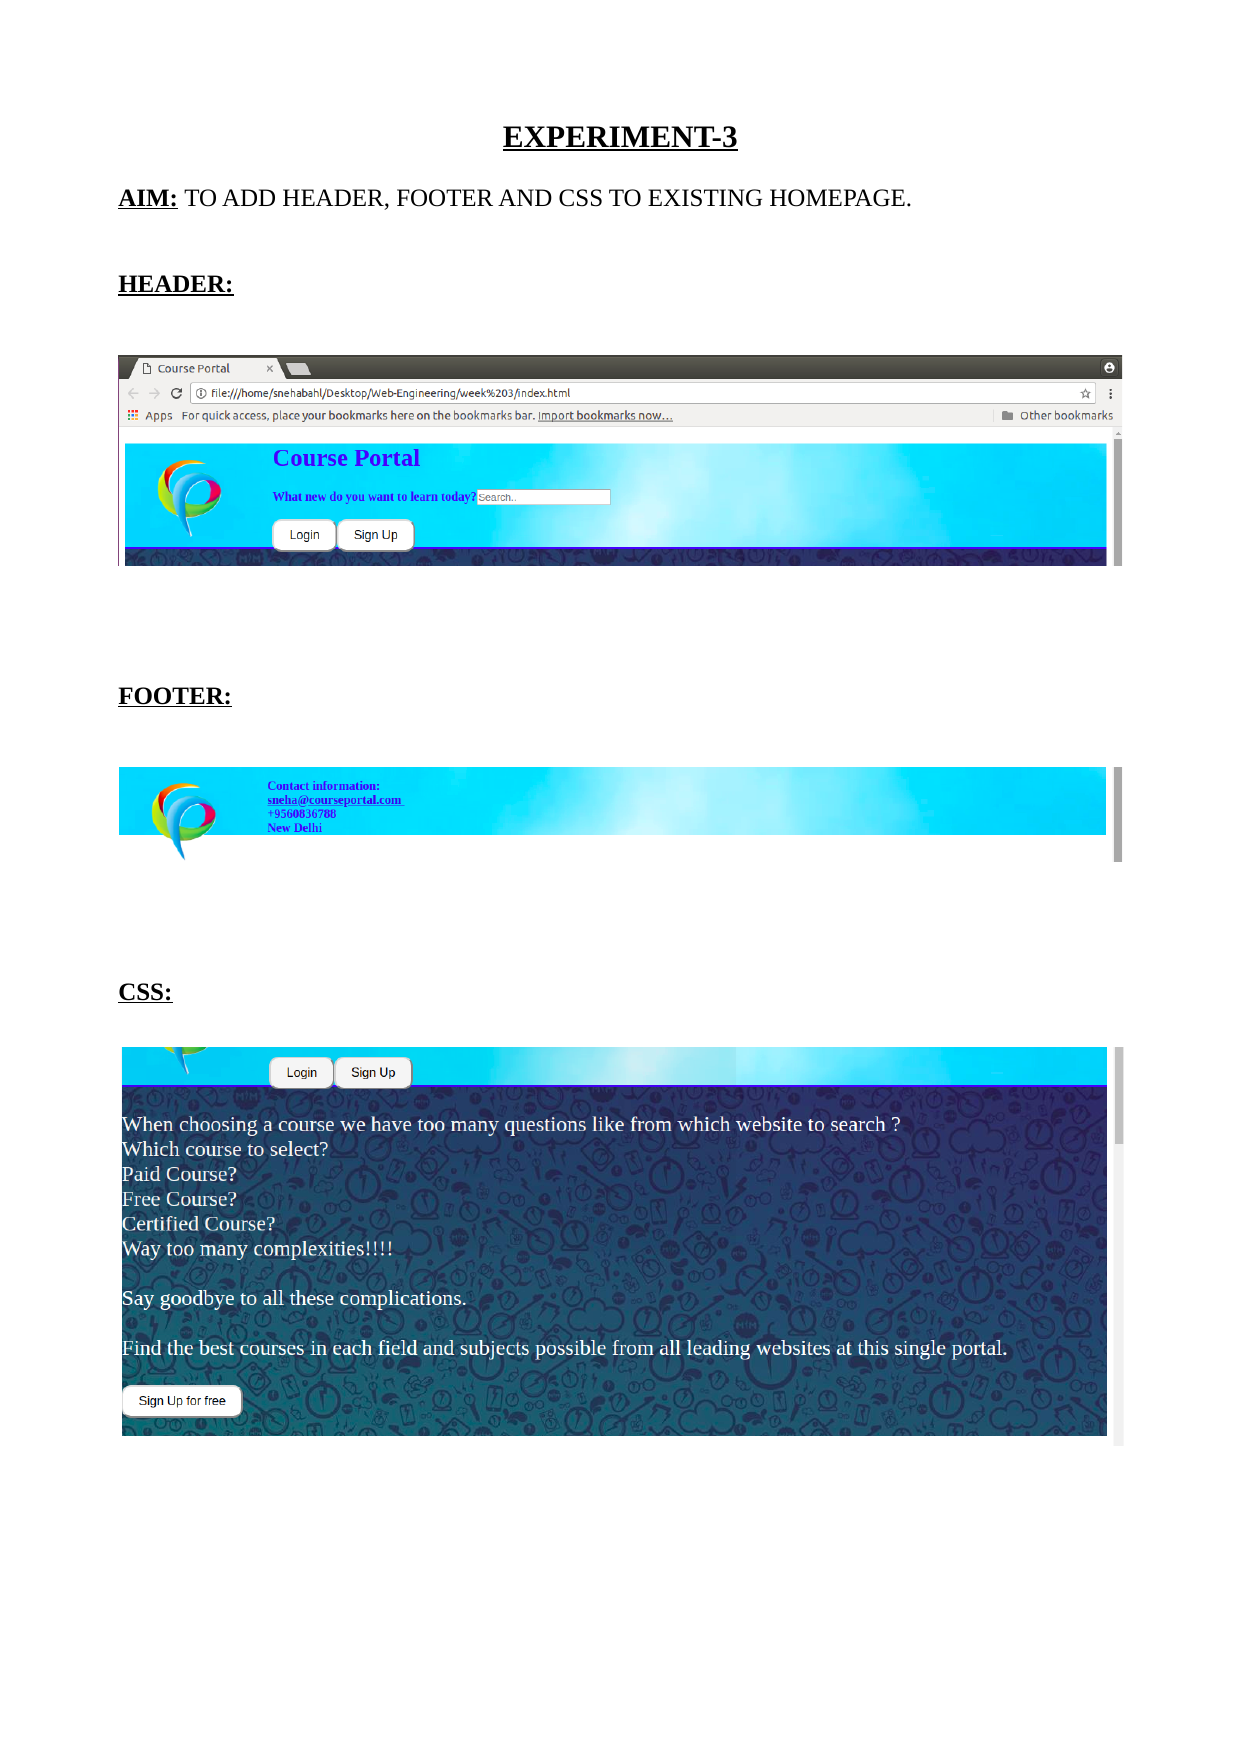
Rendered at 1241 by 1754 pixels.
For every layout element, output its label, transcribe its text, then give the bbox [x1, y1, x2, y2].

picture [118, 355, 1123, 566]
text EXPERIMENT-3 [118, 118, 1122, 154]
text AIM: TO ADD HEADER, FOOTER AND CSS TO EXISTING HOMEPAGE. [118, 183, 1122, 212]
text HEADER: [118, 269, 1122, 298]
text FOOTER: [118, 681, 1122, 710]
text CSS: [118, 977, 1122, 1006]
picture [119, 1047, 1124, 1446]
picture [118, 767, 1123, 862]
